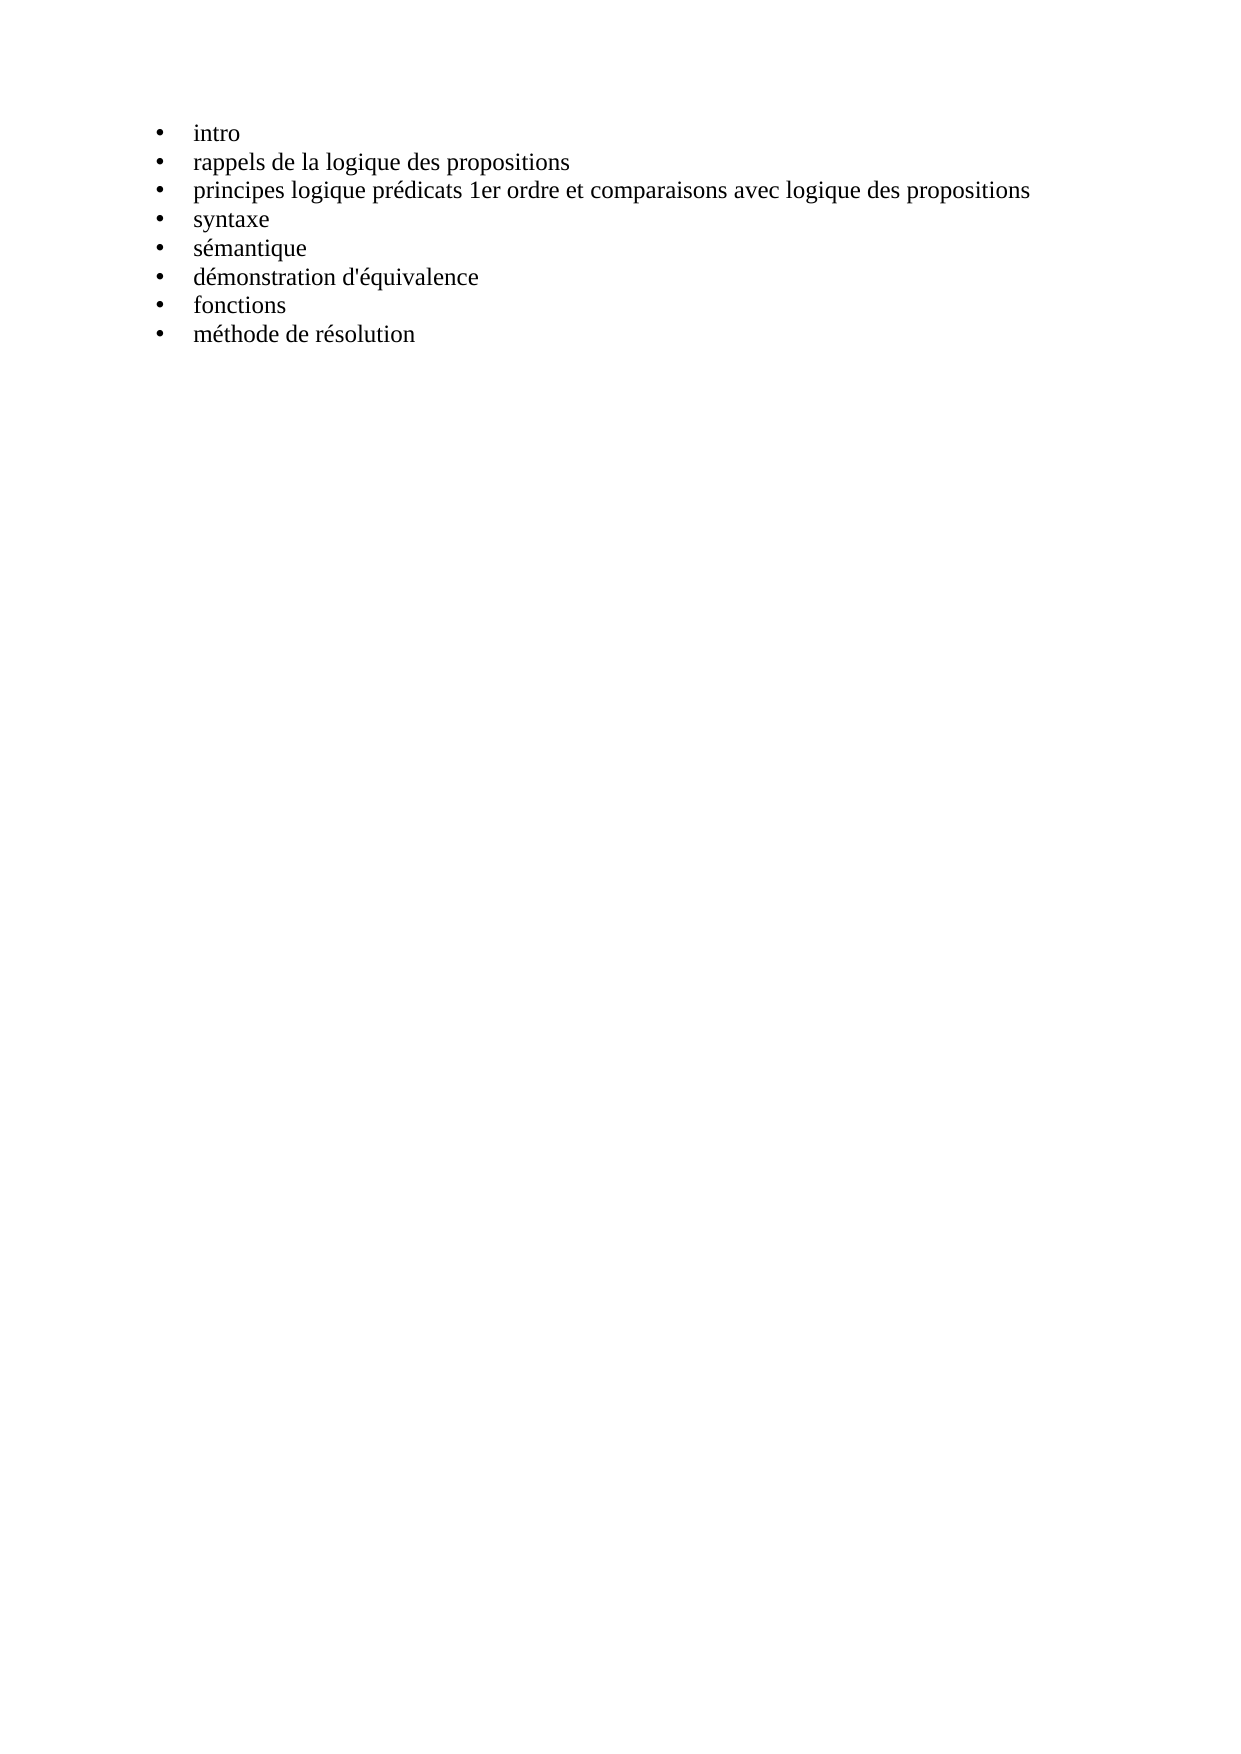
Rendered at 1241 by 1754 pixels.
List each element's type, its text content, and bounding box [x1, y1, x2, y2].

list fonctions [156, 291, 1122, 319]
list principes logique prédicats 1er ordre et comparaisons avec logique des propositions [156, 176, 1122, 204]
list méthode de résolution [156, 319, 1122, 348]
list intro [156, 118, 1122, 147]
list sémantique [156, 233, 1122, 262]
list rappels de la logique des propositions [156, 147, 1122, 176]
list démonstration d'équivalence [156, 262, 1122, 291]
list syntaxe [156, 204, 1122, 233]
